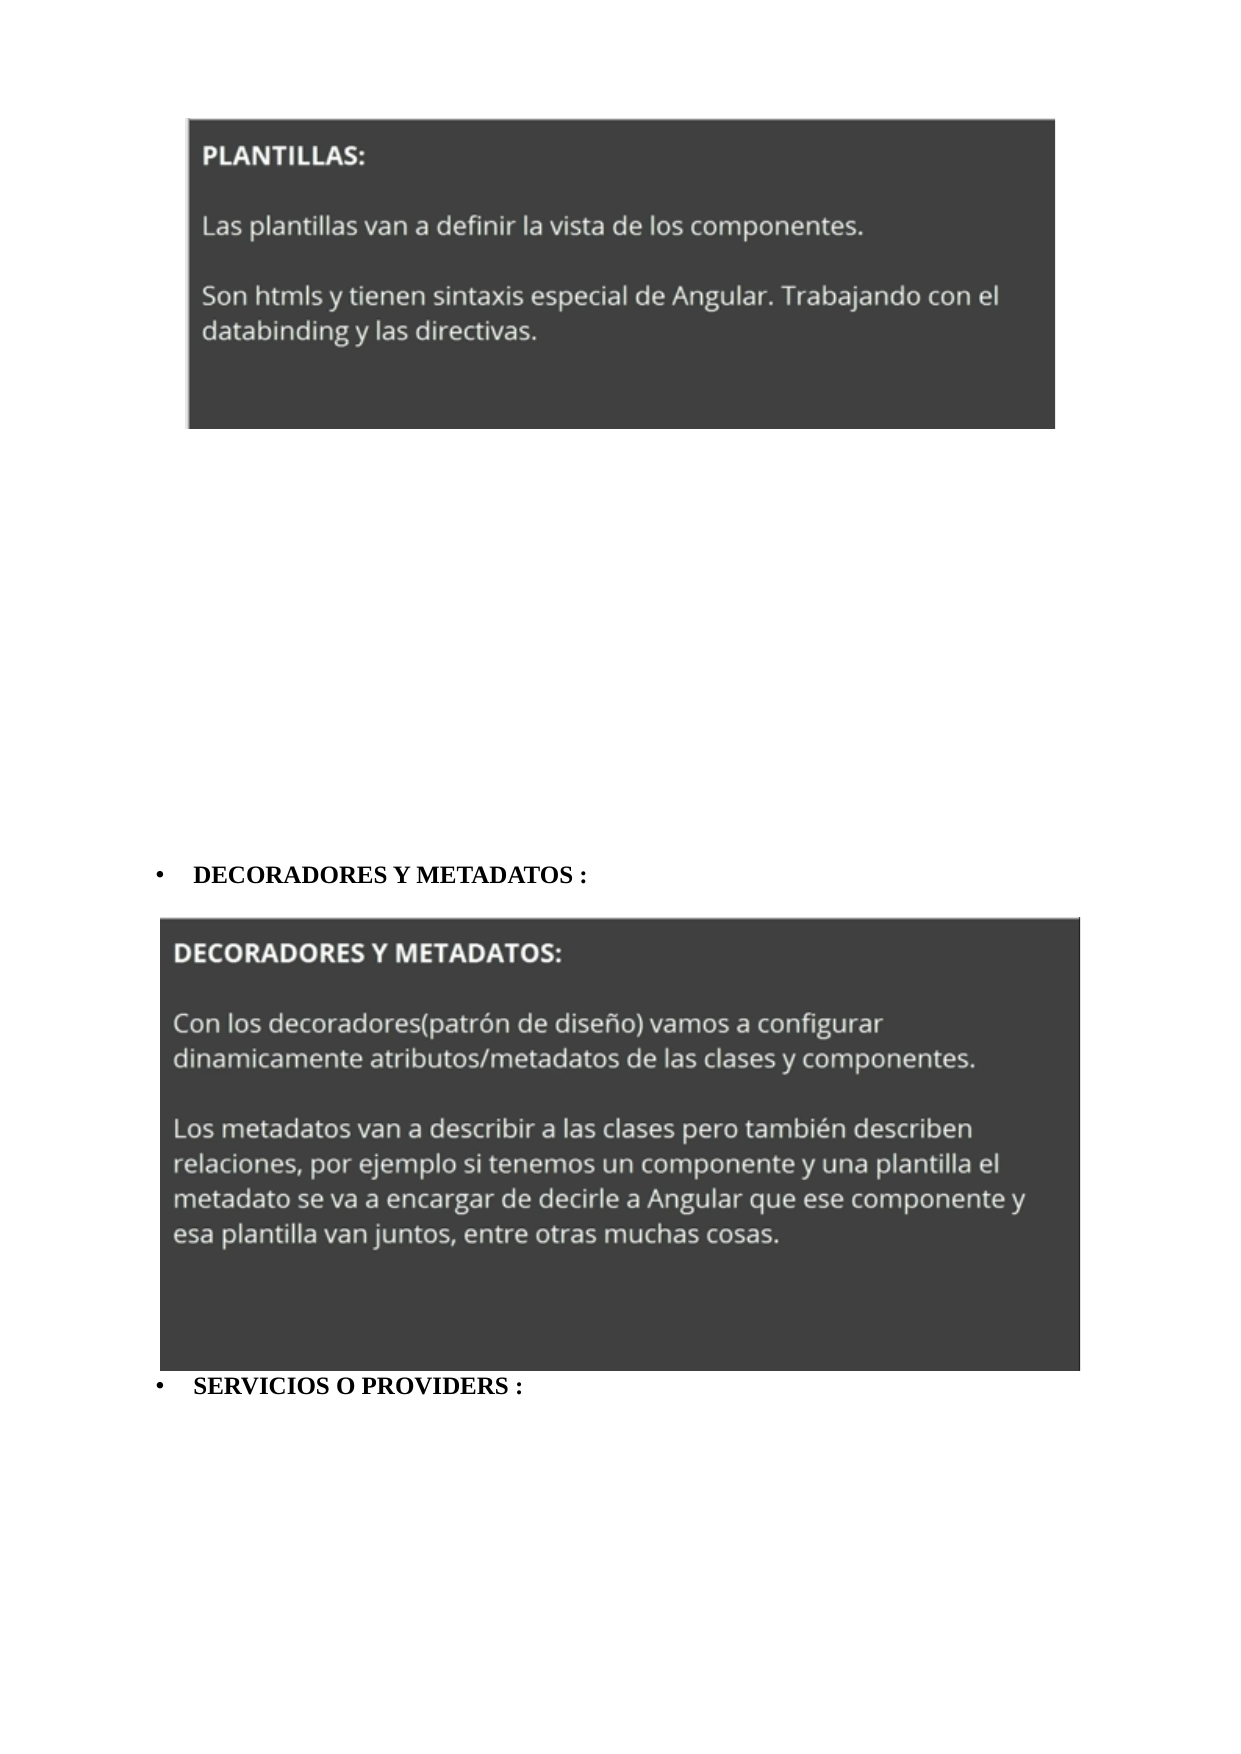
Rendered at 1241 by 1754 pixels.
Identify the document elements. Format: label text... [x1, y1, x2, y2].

picture [160, 917, 1081, 1371]
picture [185, 118, 1056, 429]
list DECORADORES Y METADATOS : [156, 860, 1122, 889]
list SERVICIOS O PROVIDERS : [156, 1231, 1122, 1400]
